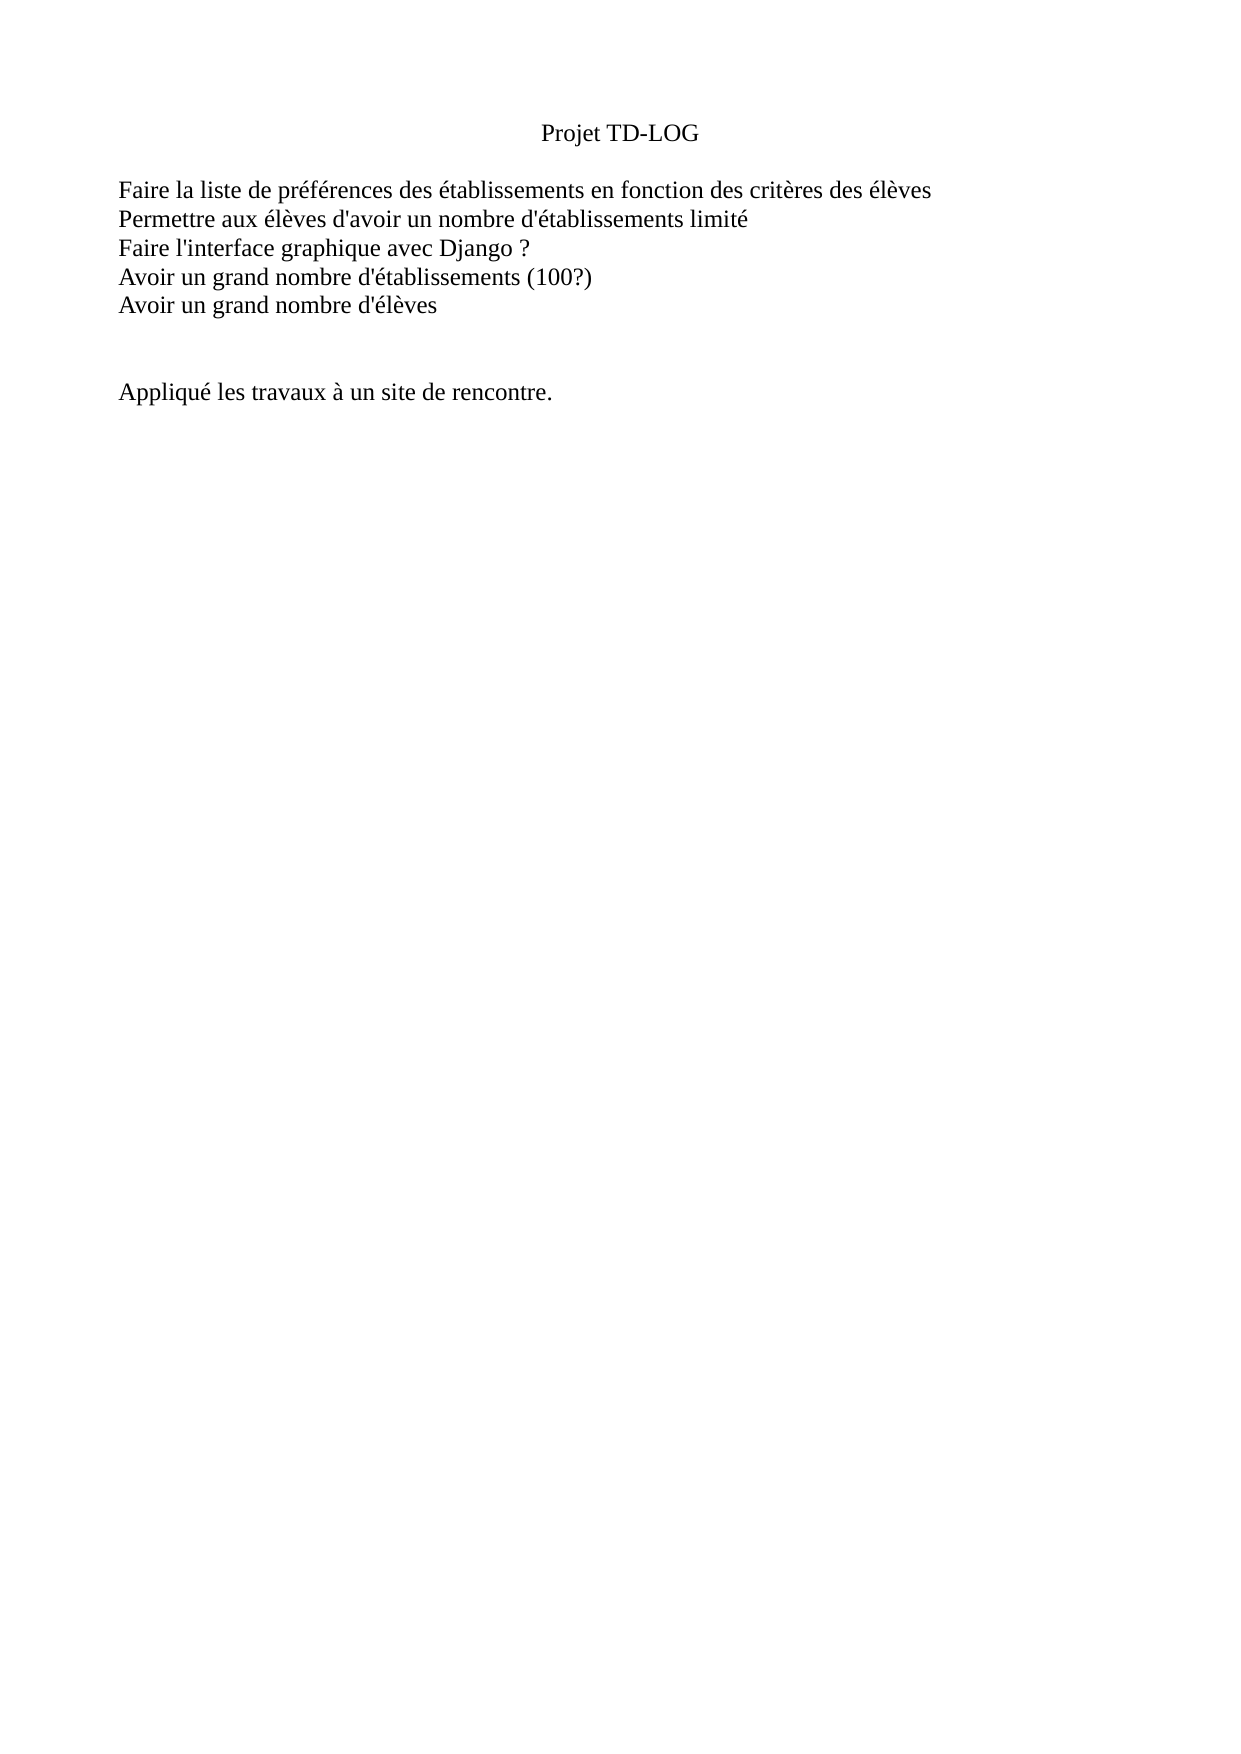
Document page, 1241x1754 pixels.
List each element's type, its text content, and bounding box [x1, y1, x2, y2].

text Faire la liste de préférences des établissements en fonction des critères des élèves [118, 176, 1122, 204]
text Faire l'interface graphique avec Django ? [118, 233, 1122, 262]
text Projet TD-LOG [118, 118, 1122, 147]
text Avoir un grand nombre d'élèves [118, 291, 1122, 319]
text Permettre aux élèves d'avoir un nombre d'établissements limité [118, 204, 1122, 233]
text Avoir un grand nombre d'établissements (100?) [118, 262, 1122, 291]
text Appliqué les travaux à un site de rencontre. [118, 377, 1122, 406]
